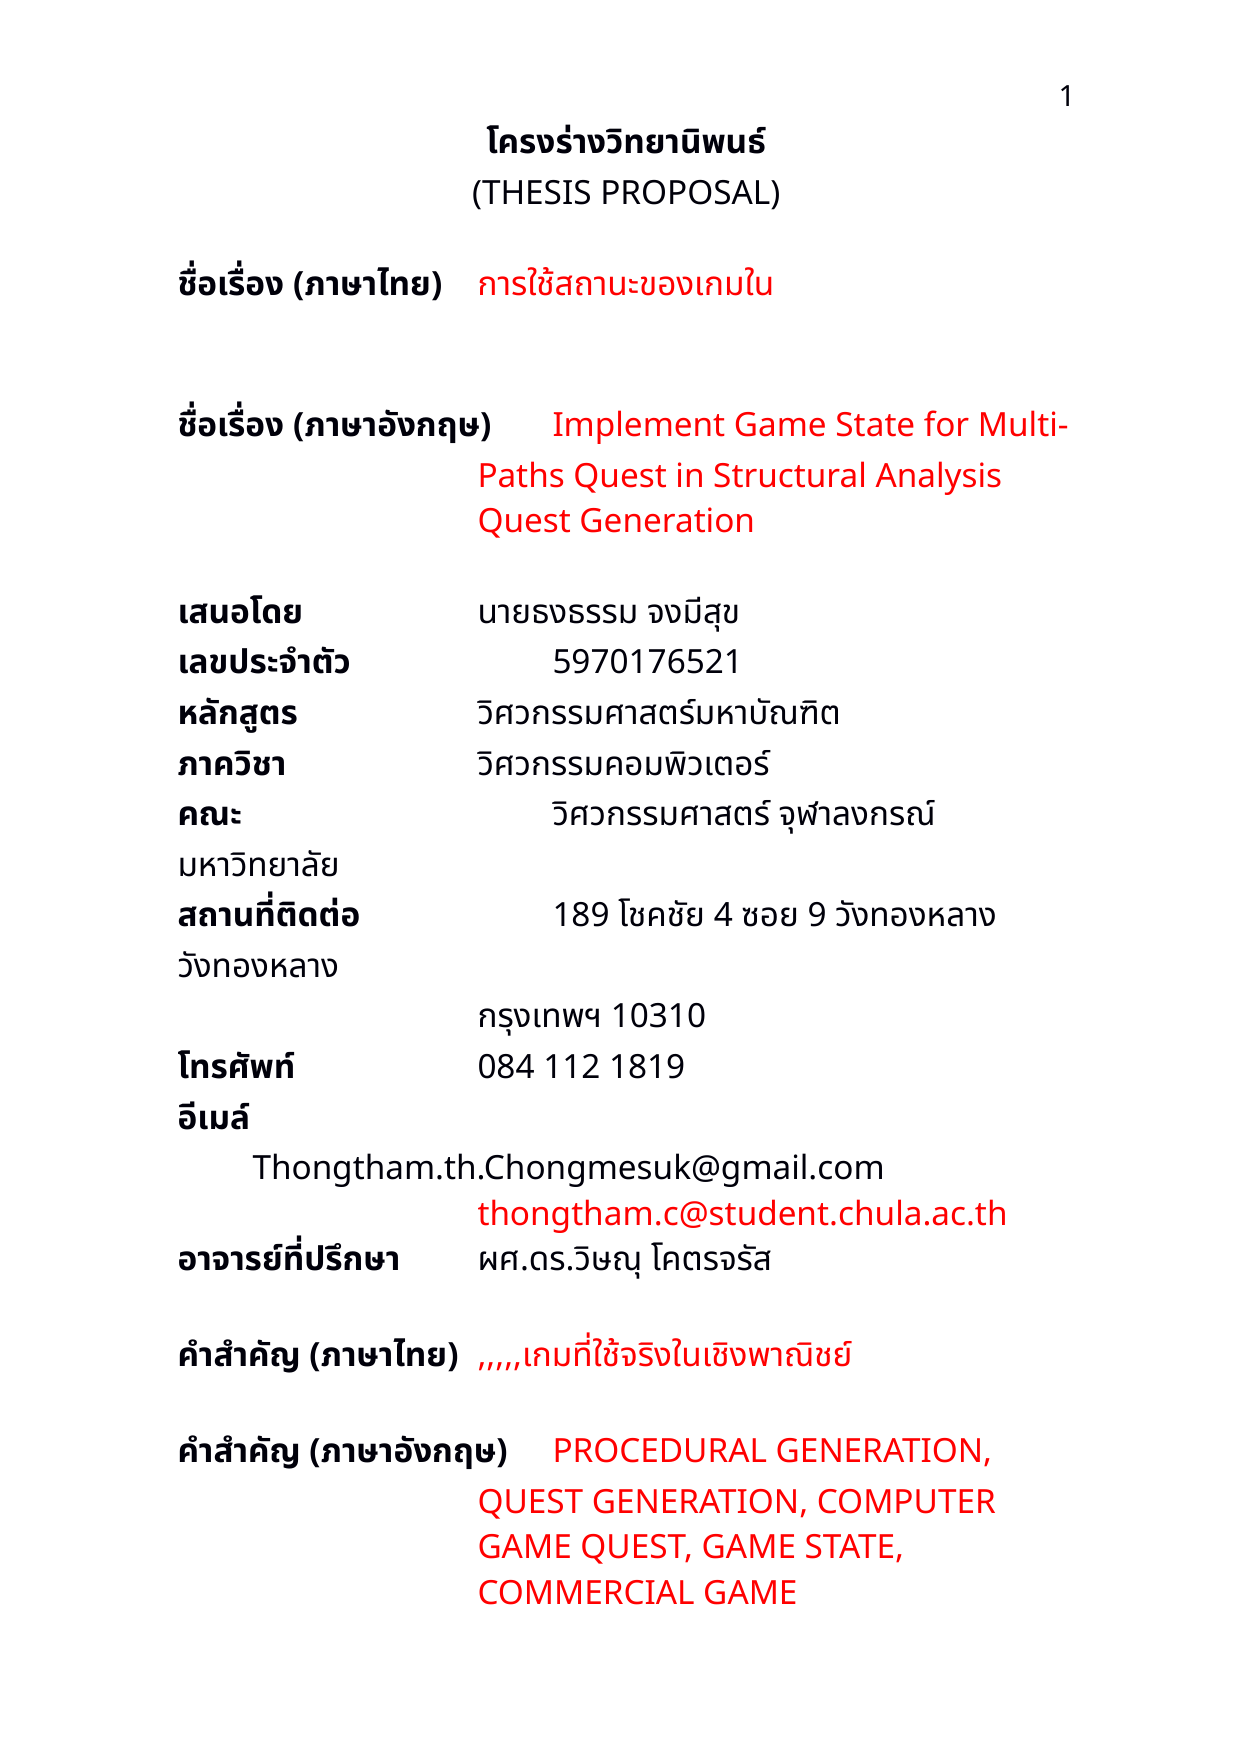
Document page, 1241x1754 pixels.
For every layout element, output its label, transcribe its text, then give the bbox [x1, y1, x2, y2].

subtitle ภาควิชา วิศวกรรมคอมพิวเตอร์ [177, 739, 1075, 790]
subtitle thongtham.c@student.chula.ac.th [402, 1189, 1075, 1235]
subtitle อาจารย์ที่ปรึกษา ผศ.ดร.วิษณุ โคตรจรัส [177, 1235, 1075, 1286]
subtitle อีเมล์ Thongtham.th.Chongmesuk@gmail.com [177, 1093, 1075, 1189]
subtitle ชื่อเรื่อง (ภาษาไทย) การใช้สถานะของเกมใน [177, 259, 1075, 310]
subtitle (THESIS PROPOSAL) [177, 168, 1075, 214]
subtitle โครงร่างวิทยานิพนธ์ [177, 118, 1075, 168]
subtitle คณะ วิศวกรรมศาสตร์ จุฬาลงกรณ์มหาวิทยาลัย [177, 790, 1075, 891]
subtitle โทรศัพท์ 084 112 1819 [177, 1043, 1075, 1093]
subtitle สถานที่ติดต่อ 189 โชคชัย 4 ซอย 9 วังทองหลาง วังทองหลาง [177, 891, 1075, 992]
subtitle เสนอโดย นายธงธรรม จงมีสุข [177, 588, 1075, 638]
subtitle เลขประจำตัว 5970176521 [177, 638, 1075, 689]
subtitle ชื่อเรื่อง (ภาษาอังกฤษ) Implement Game State for Multi-Paths Quest in Structural Analysis Quest Generation [177, 401, 1075, 542]
subtitle คำสำคัญ (ภาษาอังกฤษ) PROCEDURAL GENERATION, QUEST GENERATION, COMPUTER GAME QUEST, GAME STATE, COMMERCIAL GAME [177, 1427, 1075, 1614]
subtitle กรุงเทพฯ 10310 [402, 992, 1075, 1043]
subtitle คำสำคัญ (ภาษาไทย) ,,,,,เกมที่ใช้จริงในเชิงพาณิชย์ [177, 1331, 1075, 1382]
subtitle หลักสูตร วิศวกรรมศาสตร์มหาบัณฑิต [177, 689, 1075, 739]
